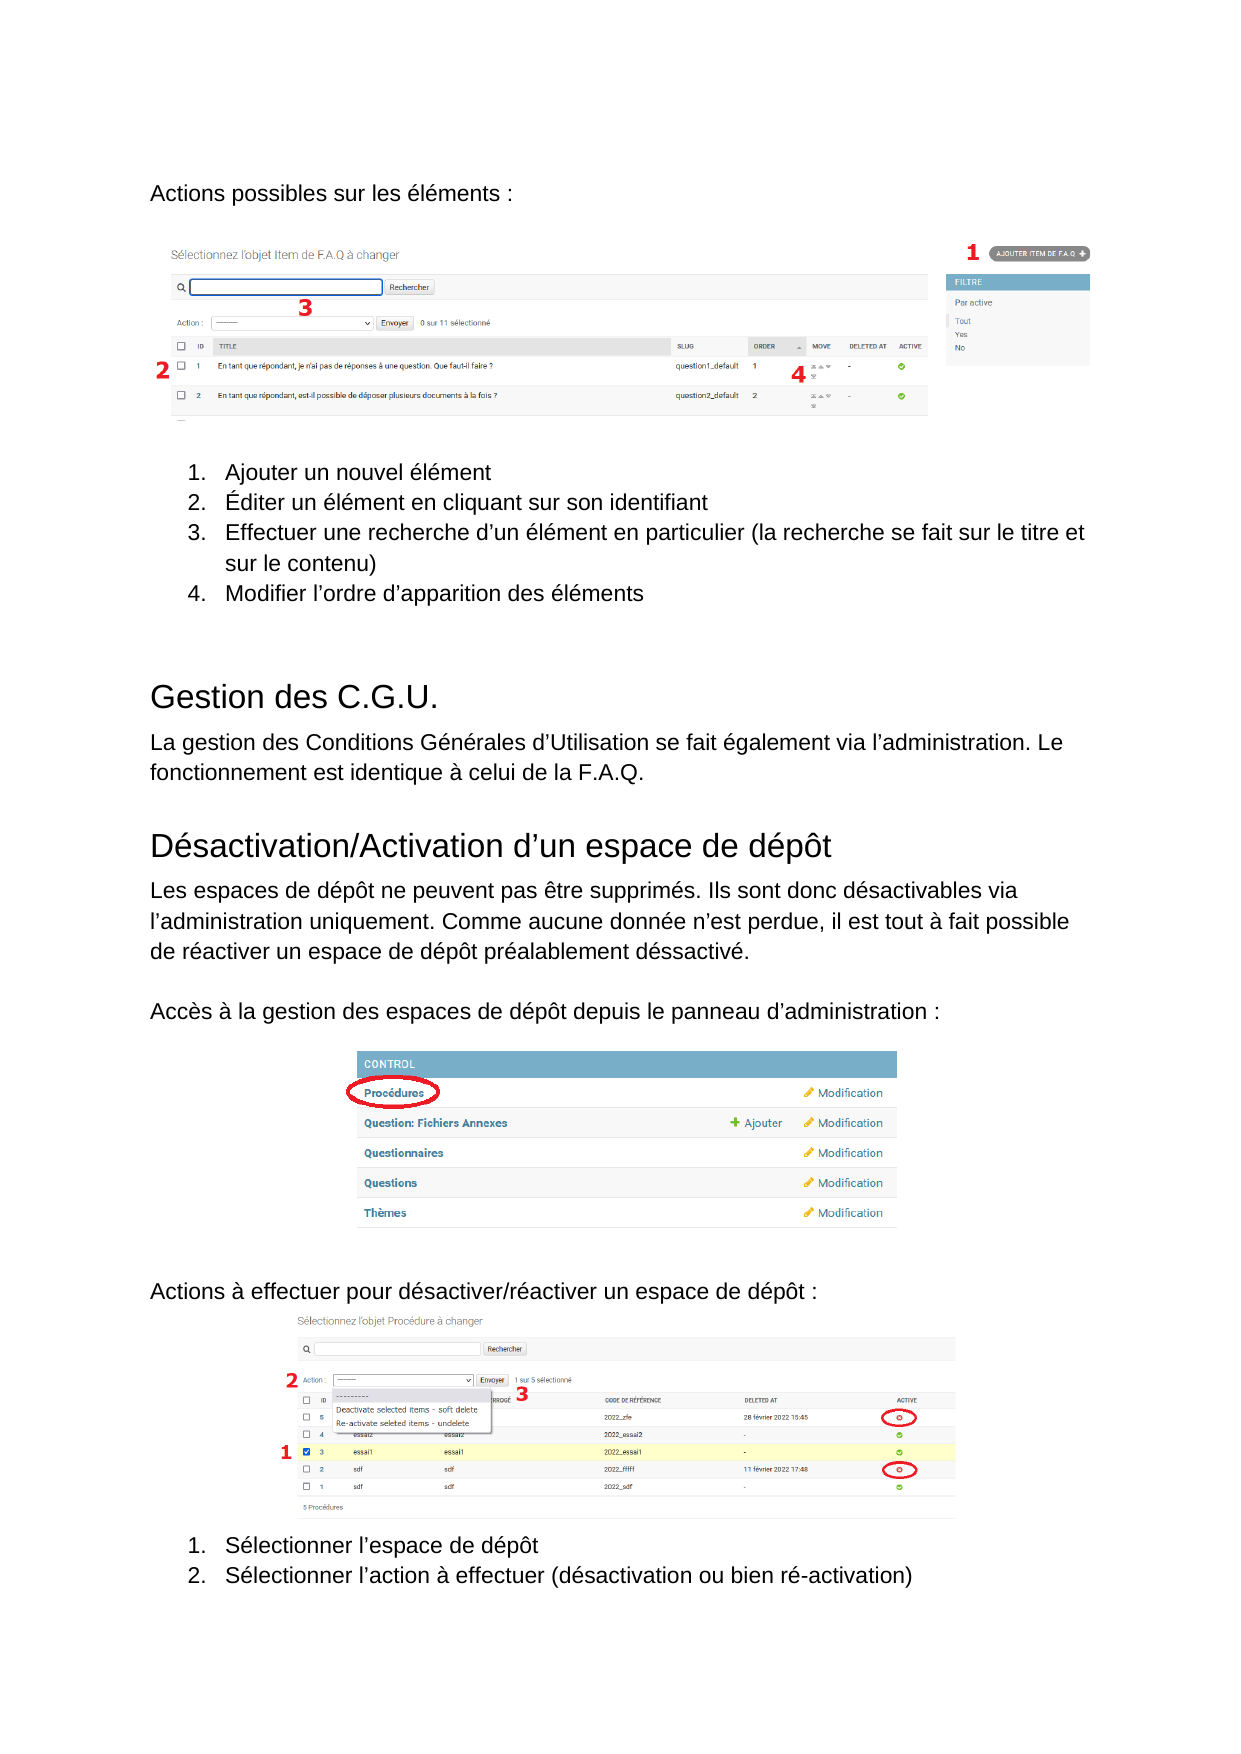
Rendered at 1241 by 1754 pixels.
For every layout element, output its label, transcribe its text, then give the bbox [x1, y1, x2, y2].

subtitle Désactivation/Activation d’un espace de dépôt [150, 826, 1090, 865]
list Sélectionner l’action à effectuer (désactivation ou bien ré-activation) [187, 1562, 1090, 1589]
text Accès à la gestion des espaces de dépôt depuis le panneau d’administration : [150, 998, 1090, 1024]
list Modifier l’ordre d’apparition des éléments [187, 580, 1090, 606]
text Les espaces de dépôt ne peuvent pas être supprimés. Ils sont donc désactivables via l’administration uniquement. Comme aucune donnée n’est perdue, il est tout à fait possible de réactiver un espace de dépôt préalablement déssactivé. [150, 877, 1090, 964]
text La gestion des Conditions Générales d’Utilisation se fait également via l’administration. Le fonctionnement est identique à celui de la F.A.Q. [150, 728, 1090, 785]
subtitle Gestion des C.G.U. [150, 678, 1090, 716]
picture [150, 240, 1091, 421]
list Ajouter un nouvel élément [187, 459, 1090, 485]
text Actions à effectuer pour désactiver/réactiver un espace de dépôt : [150, 1278, 1090, 1304]
picture [330, 1037, 910, 1241]
list Sélectionner l’espace de dépôt [187, 1308, 1090, 1559]
text Actions possibles sur les éléments : [150, 180, 1090, 207]
picture [278, 1308, 963, 1525]
list Éditer un élément en cliquant sur son identifiant [187, 489, 1090, 515]
list Effectuer une recherche d’un élément en particulier (la recherche se fait sur le titre et sur le contenu) [187, 519, 1090, 576]
